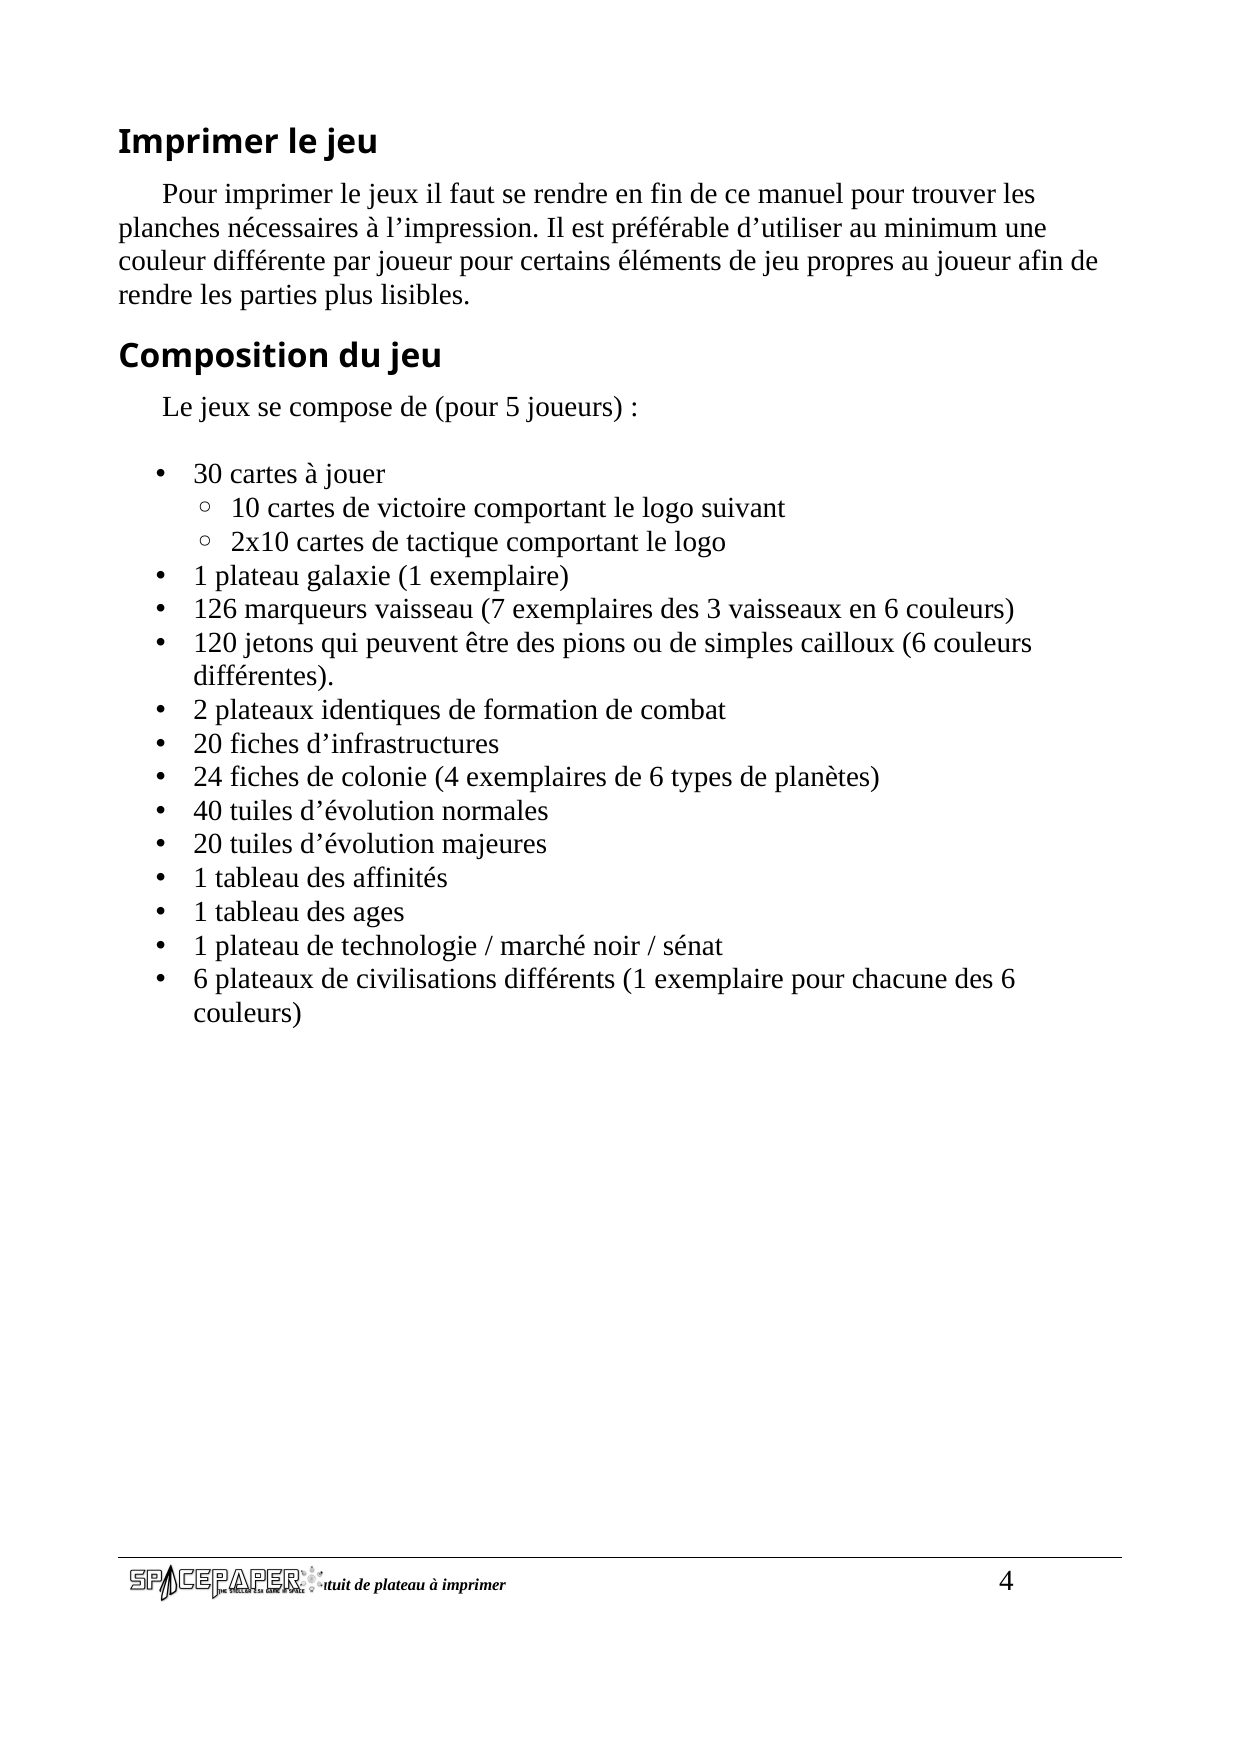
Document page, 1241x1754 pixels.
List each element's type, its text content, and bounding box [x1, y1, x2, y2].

list 20 fiches d’infrastructures [156, 726, 1122, 759]
list 40 tuiles d’évolution normales [156, 793, 1122, 827]
list 24 fiches de colonie (4 exemplaires de 6 types de planètes) [156, 759, 1122, 793]
text Le jeux se compose de (pour 5 joueurs) : [118, 389, 1122, 423]
list 20 tuiles d’évolution majeures [156, 827, 1122, 860]
list 1 plateau de technologie / marché noir / sénat [156, 928, 1122, 961]
subtitle Imprimer le jeu [118, 118, 1122, 164]
list 1 plateau galaxie (1 exemplaire) [156, 558, 1122, 591]
list 10 cartes de victoire comportant le logo suivant [193, 490, 1122, 524]
list 120 jetons qui peuvent être des pions ou de simples cailloux (6 couleurs différentes). [156, 625, 1122, 692]
list 6 plateaux de civilisations différents (1 exemplaire pour chacune des 6 couleurs) [156, 961, 1122, 1028]
list 1 tableau des ages [156, 894, 1122, 928]
list 2 plateaux identiques de formation de combat [156, 692, 1122, 726]
subtitle Composition du jeu [118, 331, 1122, 377]
text Pour imprimer le jeux il faut se rendre en fin de ce manuel pour trouver les planches nécessaires à l’impression. Il est préférable d’utiliser au minimum une couleur différente par joueur pour certains éléments de jeu propres au joueur afin de rendre les parties plus lisibles. [118, 176, 1122, 311]
list 1 tableau des affinités [156, 860, 1122, 894]
list 2x10 cartes de tactique comportant le logo [193, 524, 1122, 558]
list 126 marqueurs vaisseau (7 exemplaires des 3 vaisseaux en 6 couleurs) [156, 591, 1122, 625]
list 30 cartes à jouer [156, 457, 1122, 490]
picture [124, 1561, 325, 1602]
